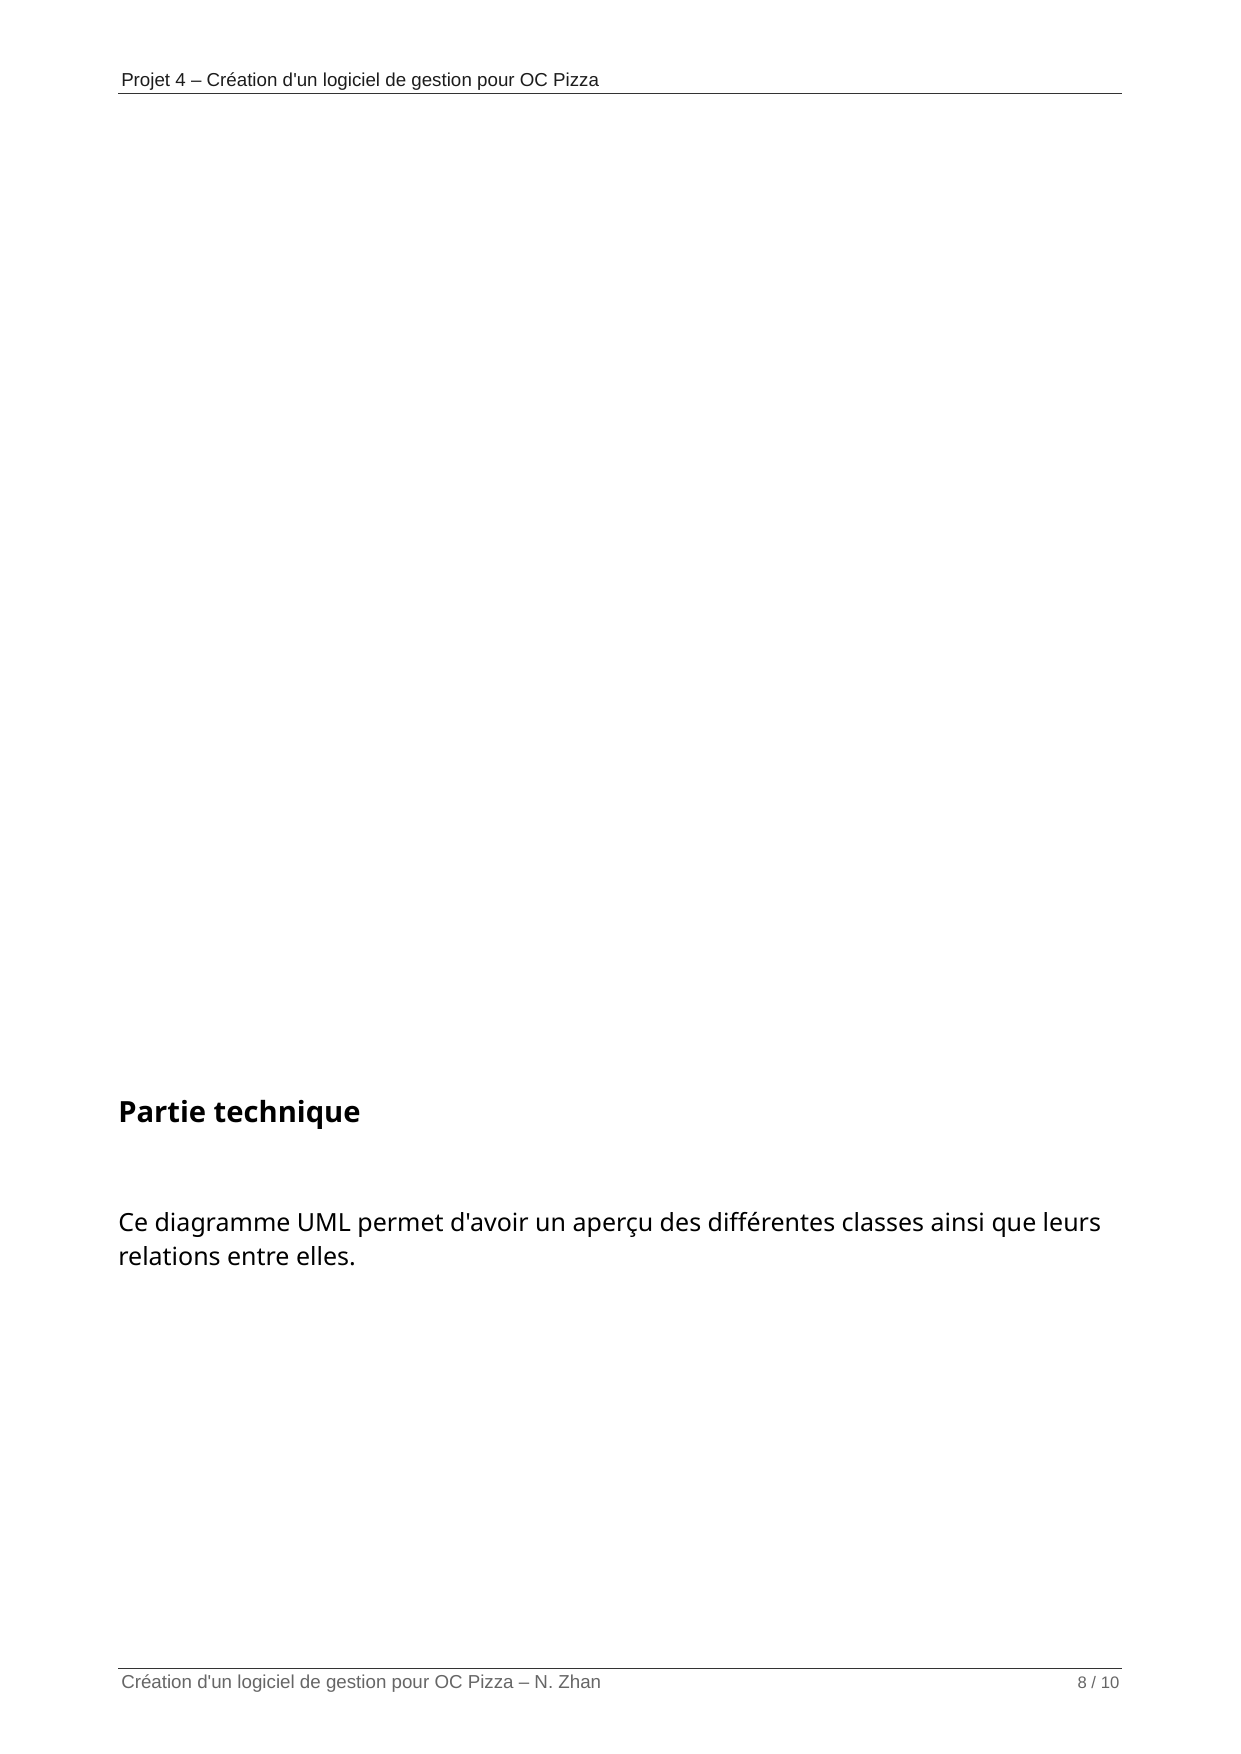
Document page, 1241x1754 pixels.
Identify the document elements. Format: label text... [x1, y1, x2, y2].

text Ce diagramme UML permet d'avoir un aperçu des différentes classes ainsi que leurs relations entre elles. [118, 1205, 1122, 1273]
text Partie technique [118, 1091, 1122, 1131]
